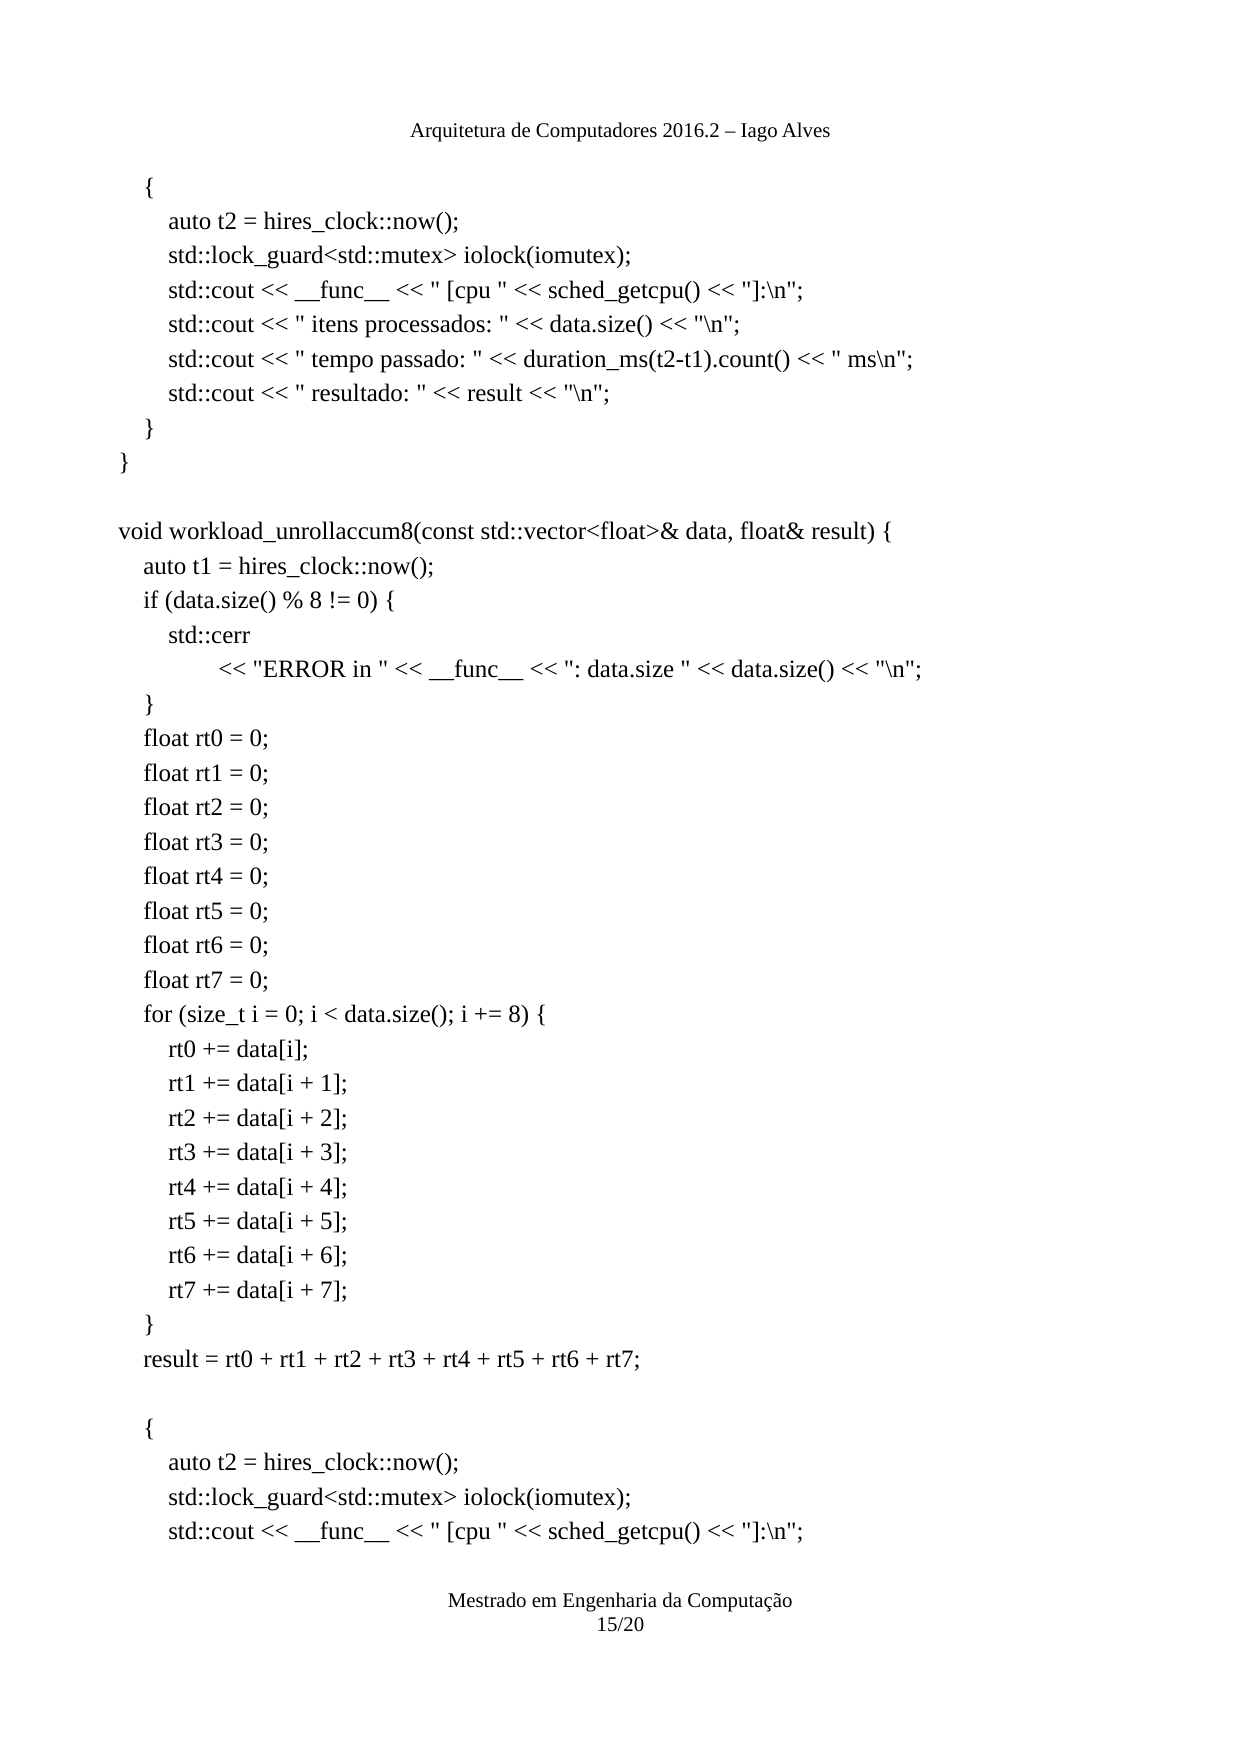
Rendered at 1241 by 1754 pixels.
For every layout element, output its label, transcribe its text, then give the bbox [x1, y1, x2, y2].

text auto t1 = hires_clock::now(); [118, 551, 1122, 580]
text if (data.size() % 8 != 0) { [118, 585, 1122, 614]
text float rt1 = 0; [118, 758, 1122, 787]
text std::cout << " tempo passado: " << duration_ms(t2-t1).count() << " ms\n"; [118, 344, 1122, 373]
text { [118, 1413, 1122, 1442]
text rt7 += data[i + 7]; [118, 1275, 1122, 1304]
text std::cout << __func__ << " [cpu " << sched_getcpu() << "]:\n"; [118, 275, 1122, 304]
text float rt0 = 0; [118, 723, 1122, 752]
text std::cout << __func__ << " [cpu " << sched_getcpu() << "]:\n"; [118, 1516, 1122, 1545]
text float rt3 = 0; [118, 827, 1122, 856]
text auto t2 = hires_clock::now(); [118, 206, 1122, 235]
text } [118, 1309, 1122, 1338]
text } [118, 447, 1122, 476]
text float rt6 = 0; [118, 930, 1122, 959]
text std::lock_guard<std::mutex> iolock(iomutex); [118, 241, 1122, 269]
text { [118, 172, 1122, 200]
text std::cerr [118, 620, 1122, 649]
text << "ERROR in " << __func__ << ": data.size " << data.size() << "\n"; [118, 654, 1122, 683]
text for (size_t i = 0; i < data.size(); i += 8) { [118, 999, 1122, 1028]
text float rt4 = 0; [118, 861, 1122, 890]
text rt6 += data[i + 6]; [118, 1241, 1122, 1269]
text rt5 += data[i + 5]; [118, 1206, 1122, 1235]
text std::lock_guard<std::mutex> iolock(iomutex); [118, 1482, 1122, 1511]
text rt1 += data[i + 1]; [118, 1068, 1122, 1097]
text rt4 += data[i + 4]; [118, 1172, 1122, 1200]
text rt0 += data[i]; [118, 1034, 1122, 1062]
text } [118, 689, 1122, 718]
text rt2 += data[i + 2]; [118, 1103, 1122, 1131]
text float rt7 = 0; [118, 965, 1122, 993]
text float rt2 = 0; [118, 792, 1122, 821]
text void workload_unrollaccum8(const std::vector<float>& data, float& result) { [118, 516, 1122, 545]
text std::cout << " resultado: " << result << "\n"; [118, 378, 1122, 407]
text float rt5 = 0; [118, 896, 1122, 924]
text result = rt0 + rt1 + rt2 + rt3 + rt4 + rt5 + rt6 + rt7; [118, 1344, 1122, 1373]
text } [118, 413, 1122, 442]
text rt3 += data[i + 3]; [118, 1137, 1122, 1166]
text std::cout << " itens processados: " << data.size() << "\n"; [118, 309, 1122, 338]
text auto t2 = hires_clock::now(); [118, 1447, 1122, 1476]
